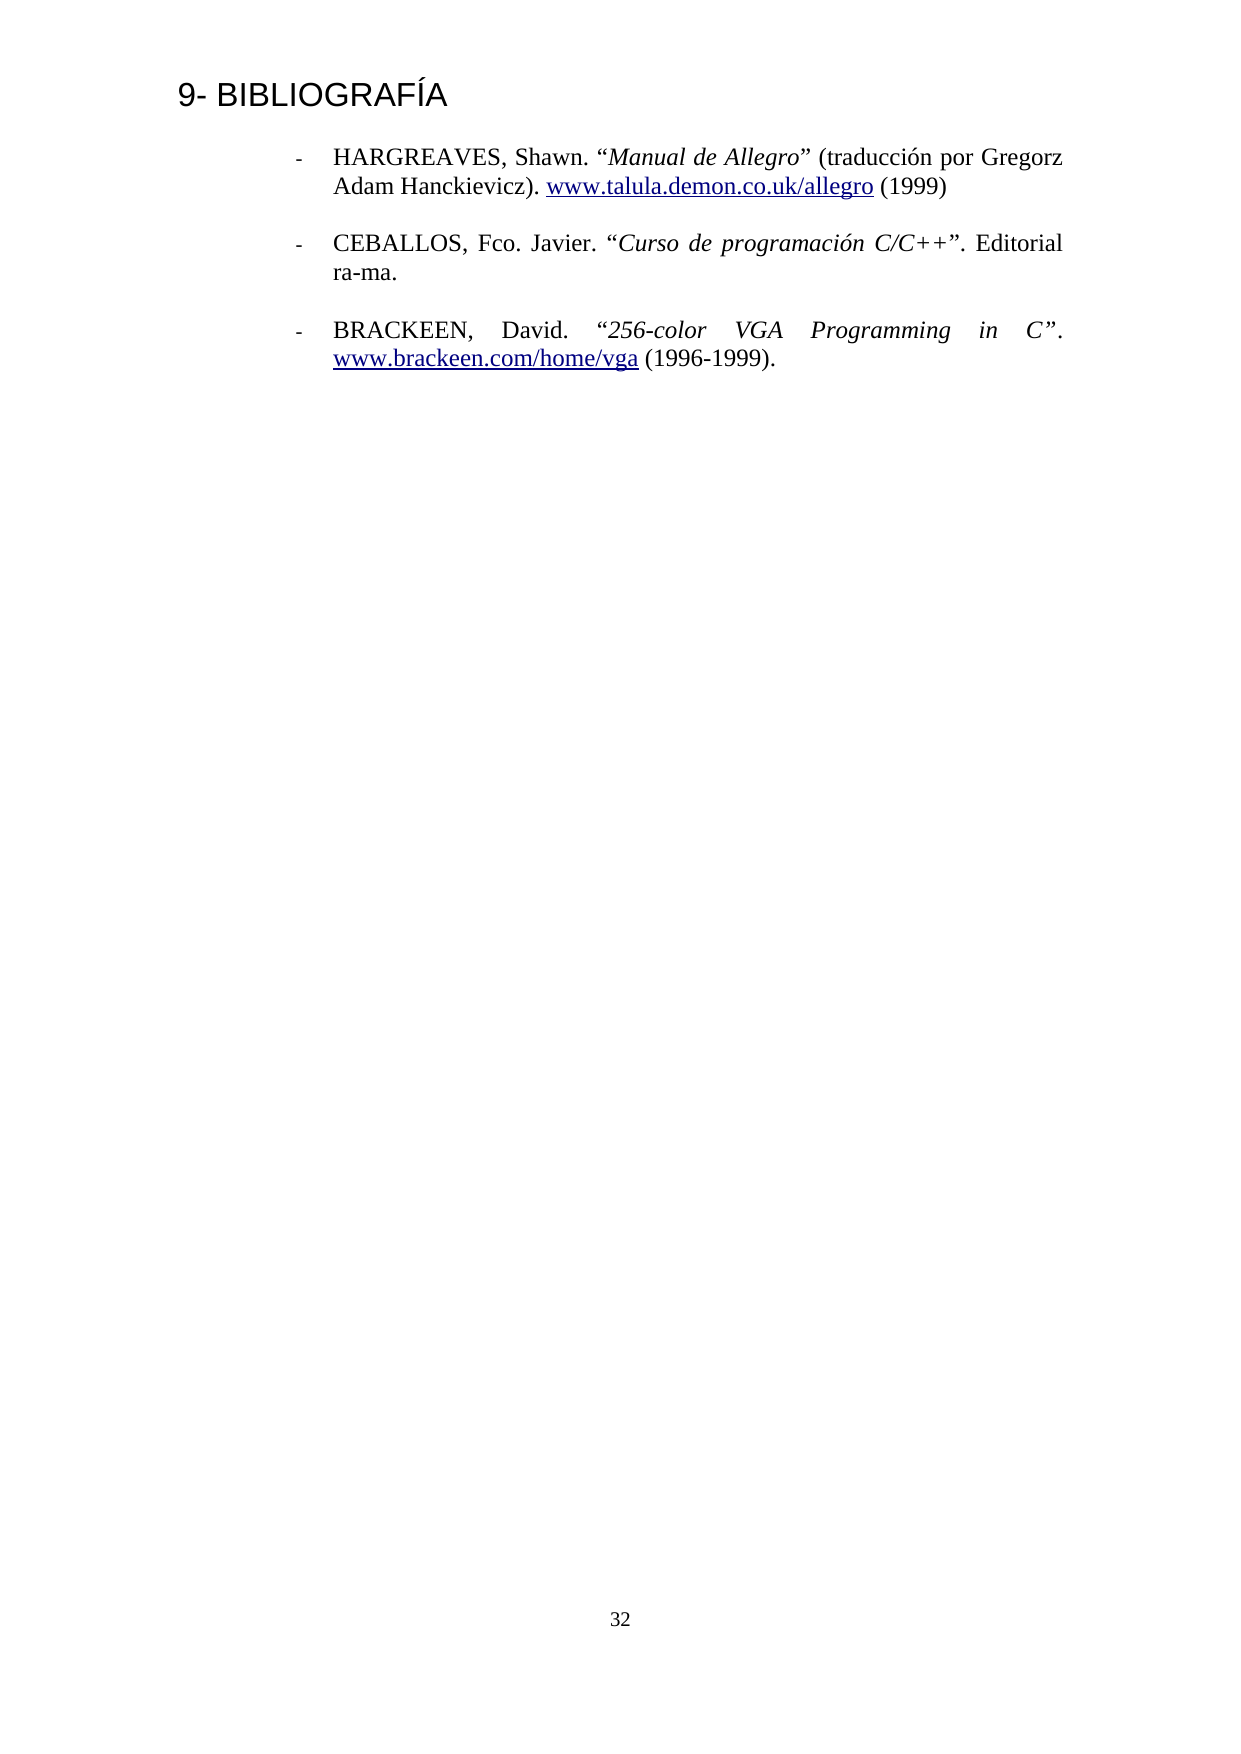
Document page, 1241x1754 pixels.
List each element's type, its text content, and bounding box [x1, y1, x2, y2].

list HARGREAVES, Shawn. “Manual de Allegro” (traducción por Gregorz Adam Hanckievicz). www.talula.demon.co.uk/allegro (1999) [295, 142, 1063, 200]
list BIBLIOGRAFÍA [177, 75, 1063, 113]
list BRACKEEN, David. “256-color VGA Programming in C”. www.brackeen.com/home/vga (1996-1999). [295, 315, 1063, 372]
list CEBALLOS, Fco. Javier. “Curso de programación C/C++”. Editorial ra-ma. [295, 228, 1063, 286]
